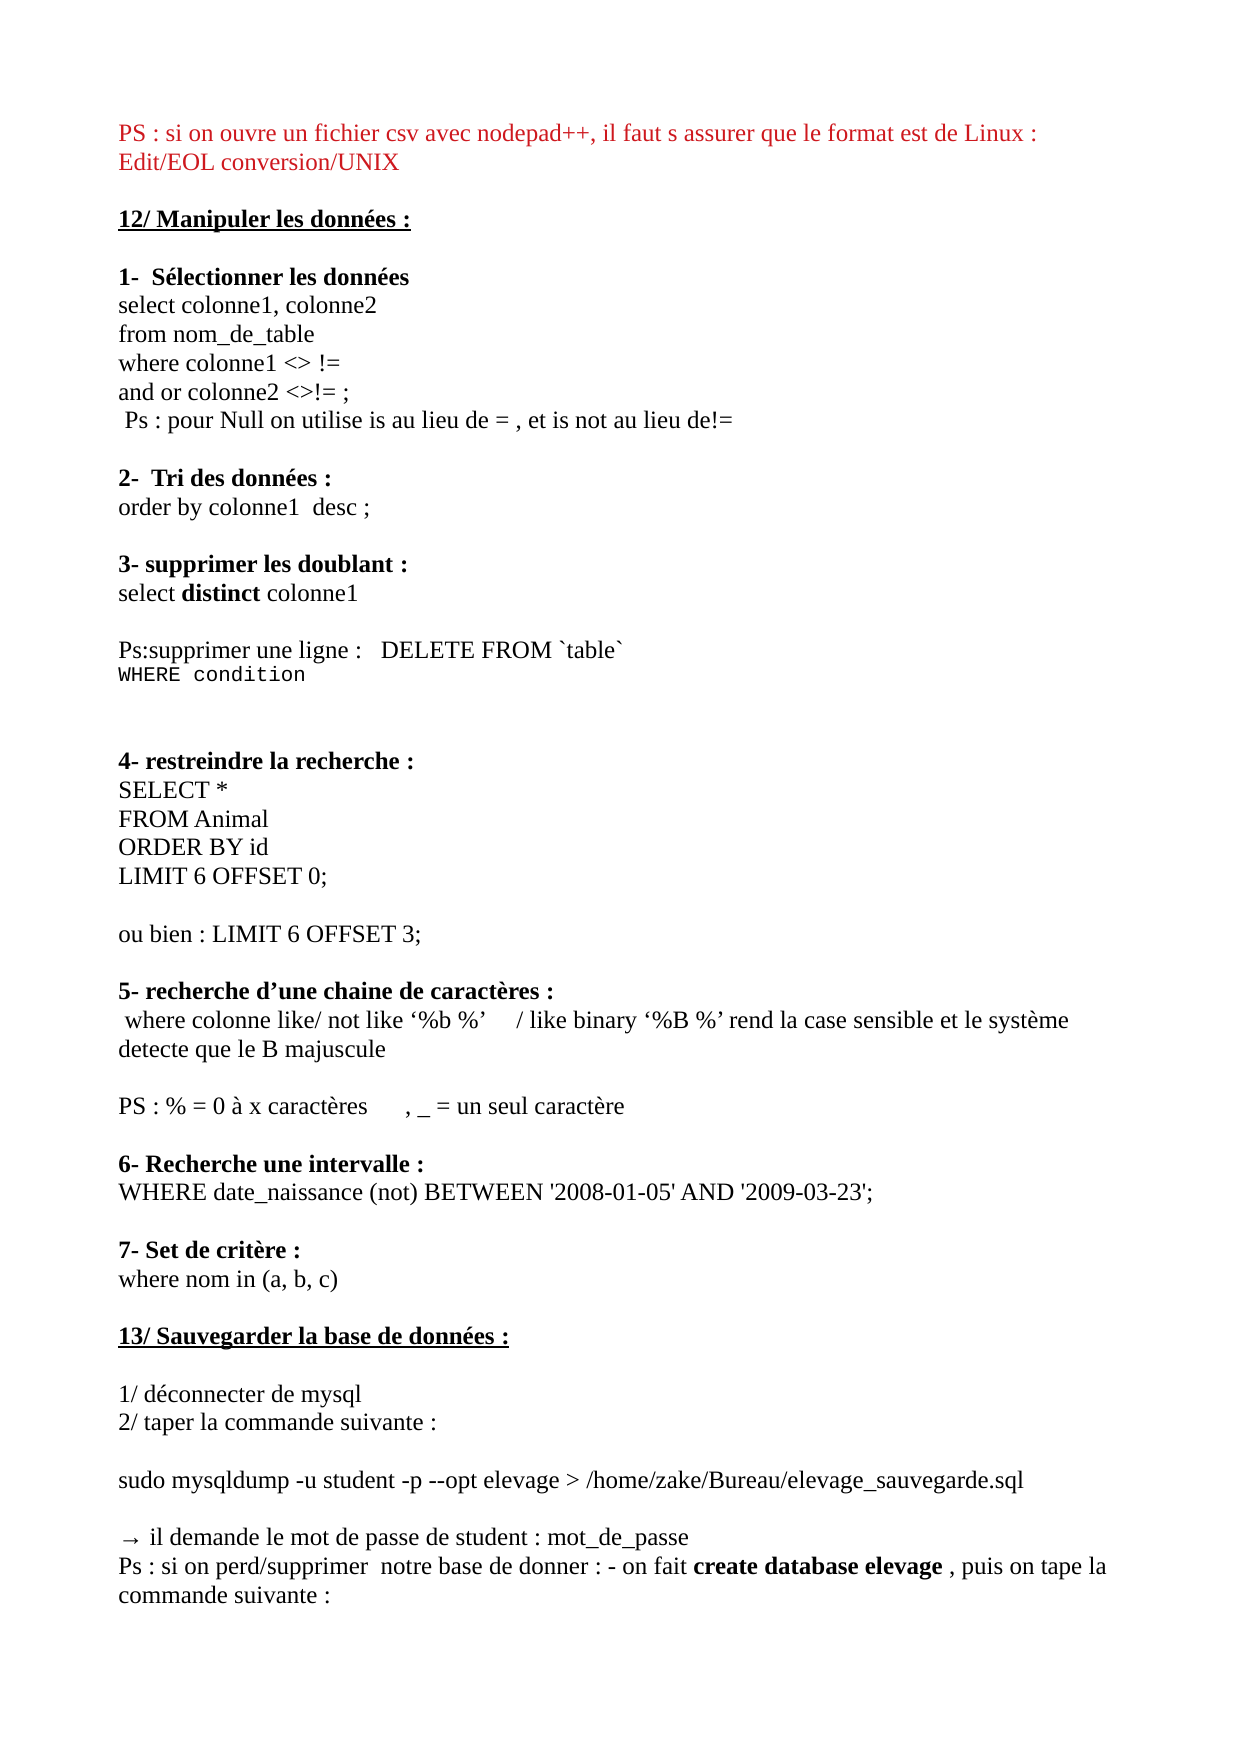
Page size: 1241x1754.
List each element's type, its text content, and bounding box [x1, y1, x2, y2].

text FROM Animal [118, 804, 1122, 832]
text where colonne1 <> != [118, 348, 1122, 377]
text Ps:supprimer une ligne : DELETE FROM `table` [118, 636, 1122, 664]
text PS : % = 0 à x caractères , _ = un seul caractère [118, 1091, 1122, 1120]
text 13/ Sauvegarder la base de données : [118, 1321, 1122, 1350]
text Ps : pour Null on utilise is au lieu de = , et is not au lieu de!= [118, 406, 1122, 434]
text 5- recherche d’une chaine de caractères : [118, 976, 1122, 1005]
text and or colonne2 <>!= ; [118, 377, 1122, 406]
text where colonne like/ not like ‘%b %’ / like binary ‘%B %’ rend la case sensible et le système detecte que le B majuscule [118, 1005, 1122, 1062]
text where nom in (a, b, c) [118, 1264, 1122, 1292]
text SELECT * [118, 775, 1122, 804]
text 2/ taper la commande suivante : [118, 1407, 1122, 1436]
text 1/ déconnecter de mysql [118, 1379, 1122, 1407]
text select distinct colonne1 [118, 578, 1122, 607]
text 2- Tri des données : [118, 463, 1122, 492]
text WHERE date_naissance (not) BETWEEN '2008-01-05' AND '2009-03-23'; [118, 1177, 1122, 1206]
text select colonne1, colonne2 [118, 291, 1122, 319]
text order by colonne1 desc ; [118, 492, 1122, 521]
text LIMIT 6 OFFSET 0; [118, 861, 1122, 890]
text 12/ Manipuler les données : [118, 204, 1122, 233]
text → il demande le mot de passe de student : mot_de_passe [118, 1522, 1122, 1551]
text WHERE condition [118, 664, 1122, 688]
text 4- restreindre la recherche : [118, 746, 1122, 775]
text 7- Set de critère : [118, 1235, 1122, 1264]
text ou bien : LIMIT 6 OFFSET 3; [118, 919, 1122, 947]
text PS : si on ouvre un fichier csv avec nodepad++, il faut s assurer que le format est de Linux : Edit/EOL conversion/UNIX [118, 118, 1122, 176]
text Ps : si on perd/supprimer notre base de donner : - on fait create database elevage , puis on tape la commande suivante : [118, 1551, 1122, 1609]
text 6- Recherche une intervalle : [118, 1149, 1122, 1177]
text 1- Sélectionner les données [118, 262, 1122, 291]
text from nom_de_table [118, 319, 1122, 348]
text sudo mysqldump -u student -p --opt elevage > /home/zake/Bureau/elevage_sauvegarde.sql [118, 1465, 1122, 1494]
text ORDER BY id [118, 832, 1122, 861]
text 3- supprimer les doublant : [118, 549, 1122, 578]
